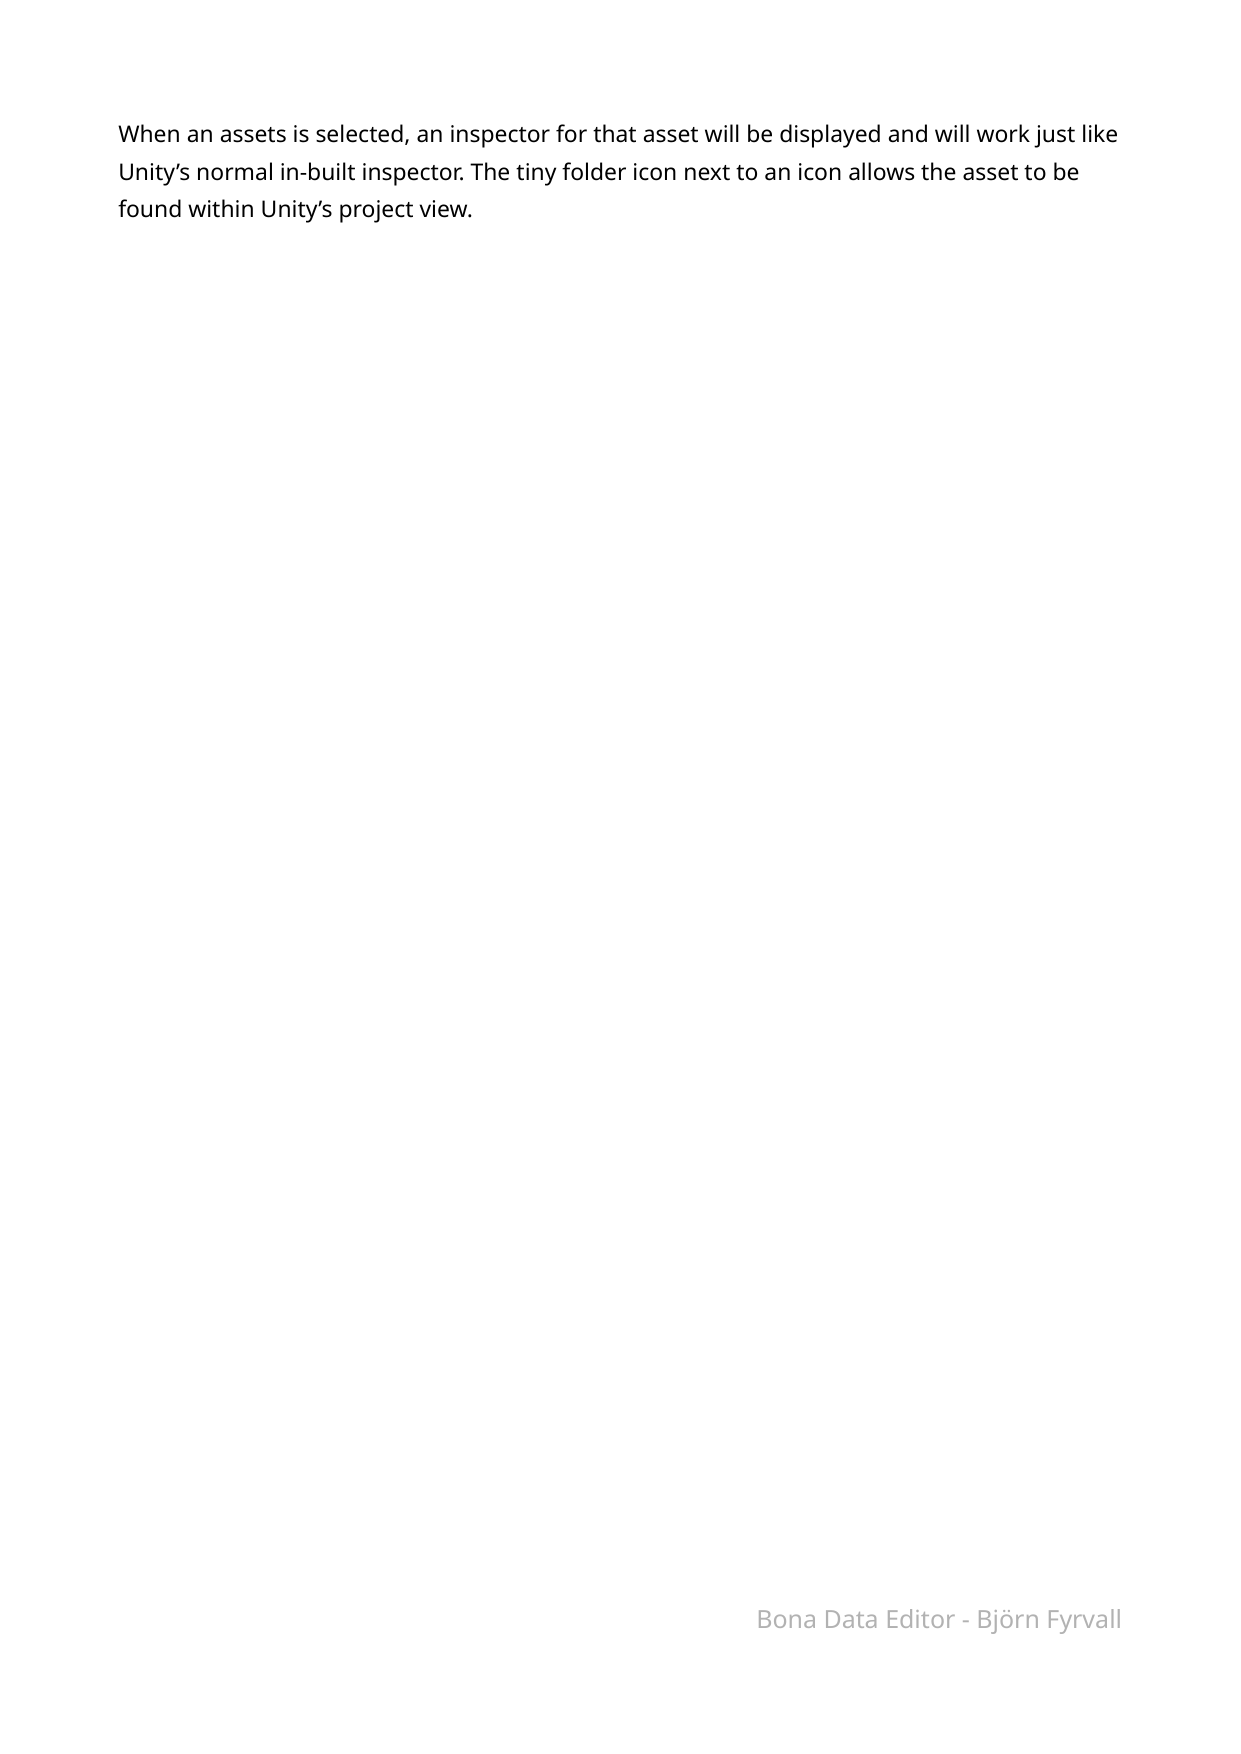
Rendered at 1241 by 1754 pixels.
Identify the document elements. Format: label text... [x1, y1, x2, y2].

text When an assets is selected, an inspector for that asset will be displayed and will work just like Unity’s normal in-built inspector. The tiny folder icon next to an icon allows the asset to be found within Unity’s project view. [118, 118, 1122, 224]
